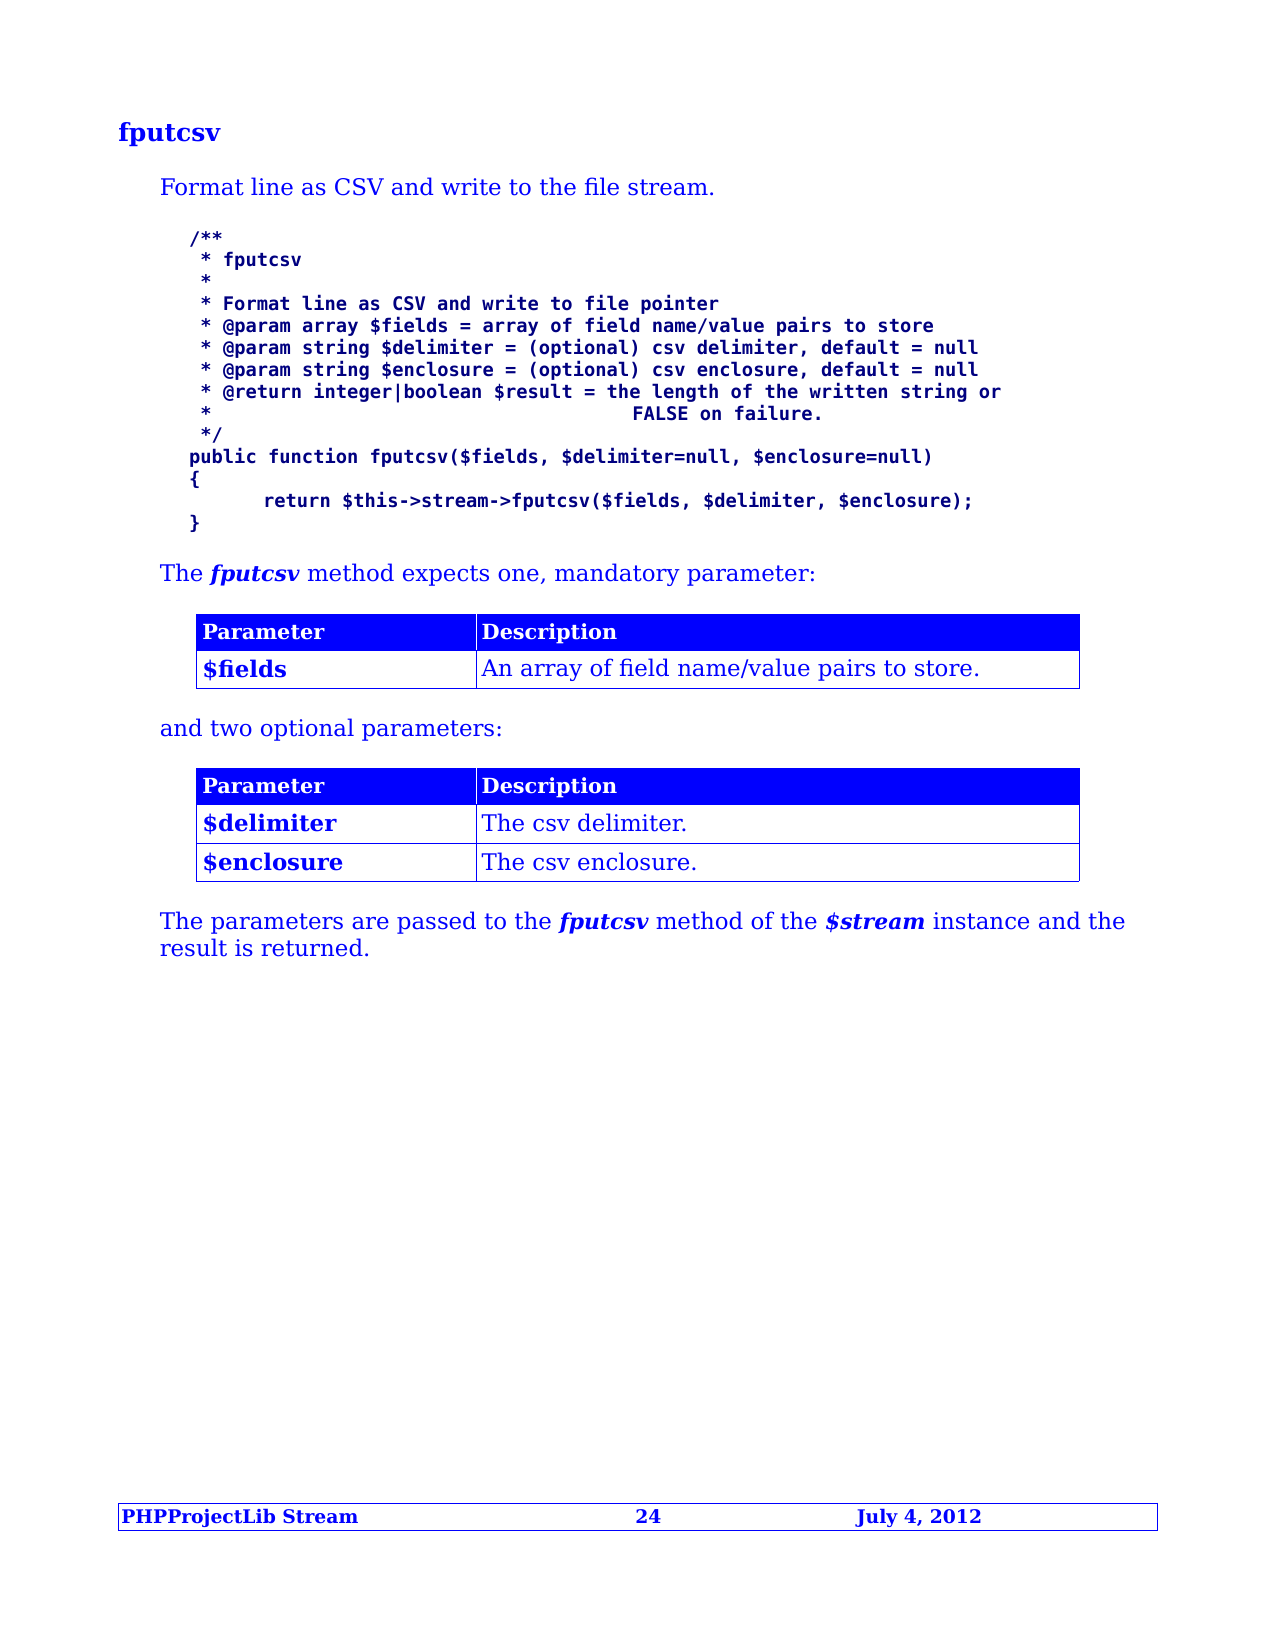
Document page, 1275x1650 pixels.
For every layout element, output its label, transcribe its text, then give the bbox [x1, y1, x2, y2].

title fputcsv [118, 118, 1157, 147]
list { [189, 468, 1157, 490]
list } [189, 512, 1157, 534]
list * fputcsv [189, 249, 1157, 271]
list * @param array $fields = array of field name/value pairs to store [189, 315, 1157, 337]
table_cell $fields [197, 651, 476, 688]
table_header Parameter [197, 615, 476, 650]
table_cell $enclosure [197, 844, 476, 881]
list * [189, 271, 1157, 293]
text and two optional parameters: [159, 715, 1157, 742]
list * Format line as CSV and write to file pointer [189, 293, 1157, 315]
list * @return integer|boolean $result = the length of the written string or [189, 381, 1157, 402]
list public function fputcsv($fields, $delimiter=null, $enclosure=null) [189, 446, 1157, 468]
list * @param string $delimiter = (optional) csv delimiter, default = null [189, 337, 1157, 359]
list * @param string $enclosure = (optional) csv enclosure, default = null [189, 359, 1157, 381]
text The fputcsv method expects one, mandatory parameter: [159, 560, 1157, 587]
list /** [189, 227, 1157, 249]
list return $this->stream->fputcsv($fields, $delimiter, $enclosure); [189, 490, 1157, 512]
table_cell An array of field name/value pairs to store. [477, 651, 1079, 688]
table_cell The csv delimiter. [477, 805, 1079, 843]
table_header Description [477, 769, 1079, 804]
table_cell The csv enclosure. [477, 844, 1079, 881]
text Format line as CSV and write to the file stream. [159, 174, 1157, 201]
table_header Parameter [197, 769, 476, 804]
table_cell $delimiter [197, 805, 476, 843]
list * FALSE on failure. [189, 402, 1157, 424]
text The parameters are passed to the fputcsv method of the $stream instance and the result is returned. [159, 908, 1157, 961]
list */ [189, 424, 1157, 446]
table_header Description [477, 615, 1079, 650]
